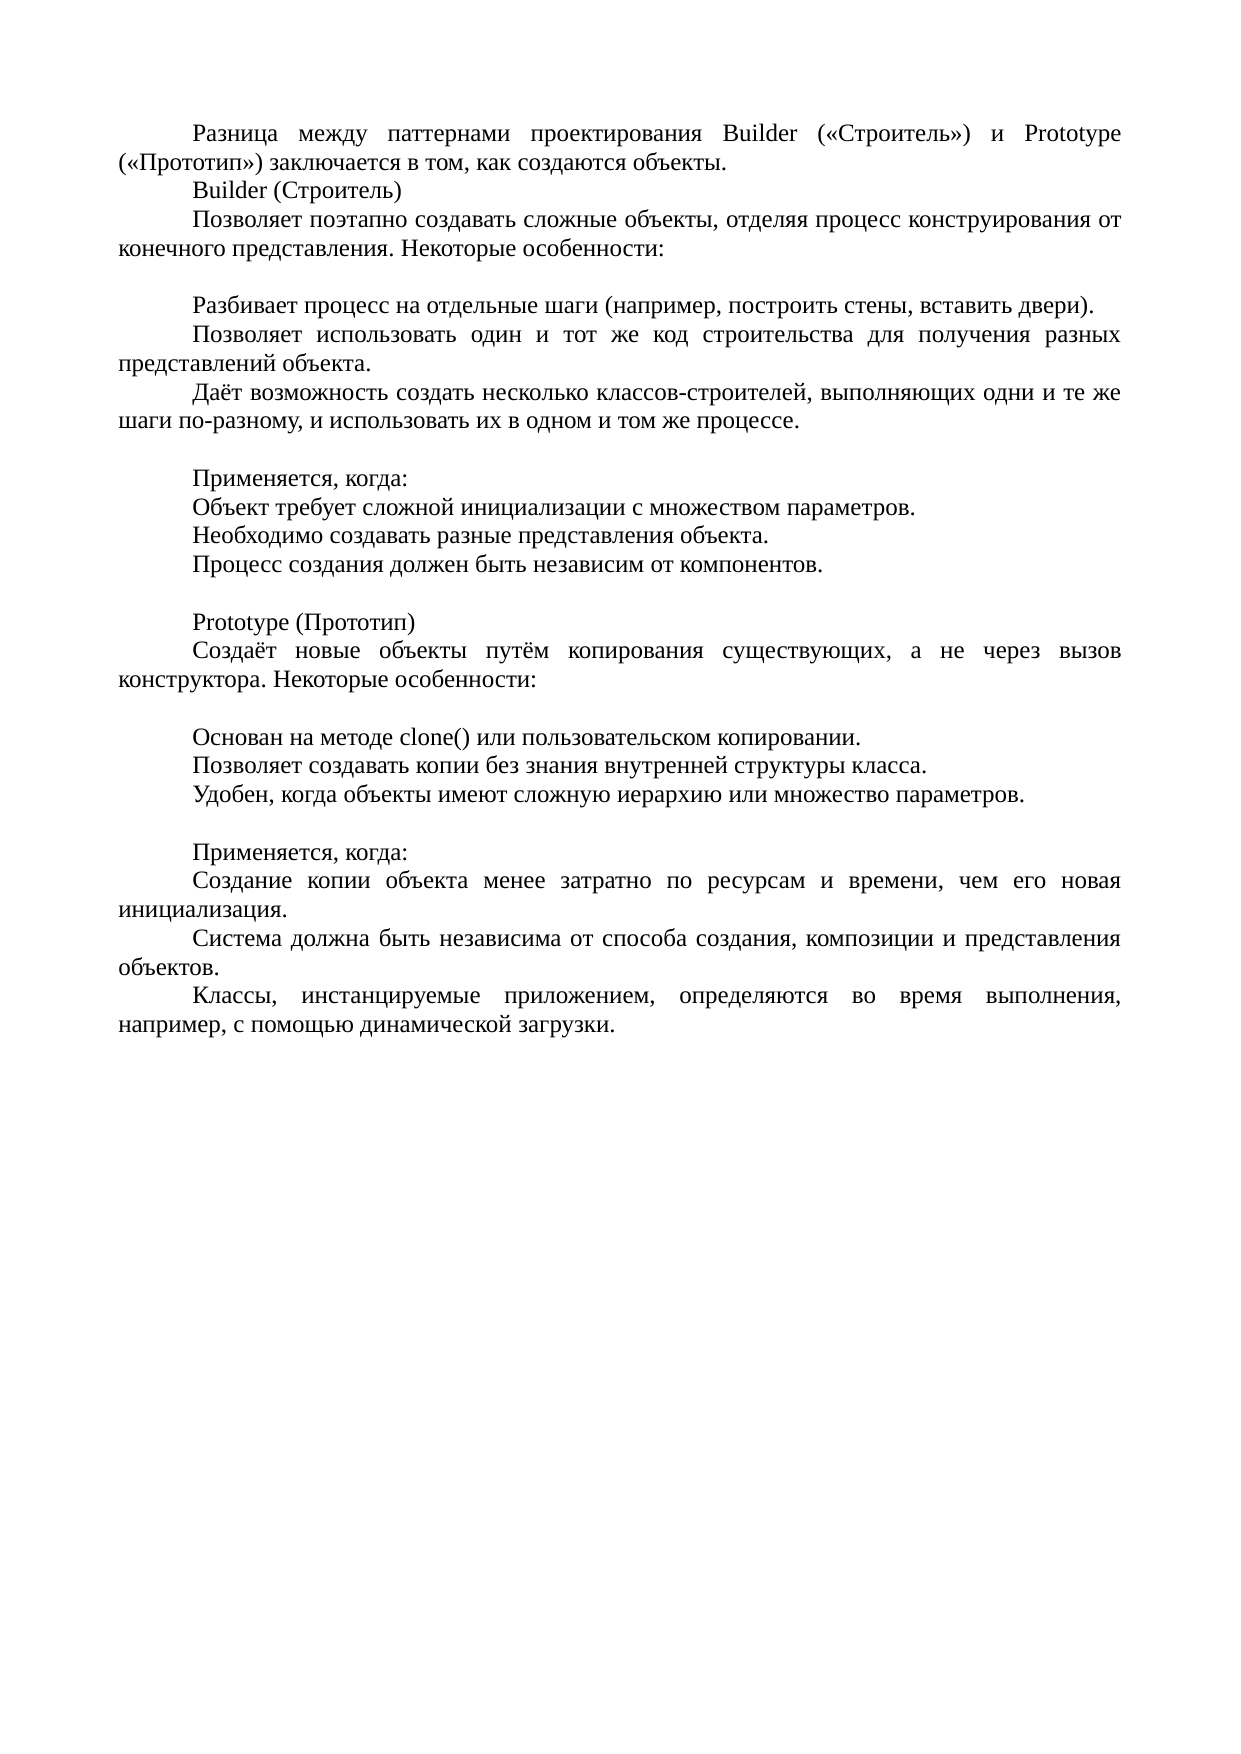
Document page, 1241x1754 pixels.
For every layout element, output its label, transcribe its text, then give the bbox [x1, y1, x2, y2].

text Создание копии объекта менее затратно по ресурсам и времени, чем его новая инициализация. [118, 866, 1122, 923]
text Prototype (Прототип) [118, 607, 1122, 636]
text Позволяет поэтапно создавать сложные объекты, отделяя процесс конструирования от конечного представления. Некоторые особенности: [118, 204, 1122, 262]
text Основан на методе clone() или пользовательском копировании. [118, 722, 1122, 751]
text Разбивает процесс на отдельные шаги (например, построить стены, вставить двери). [118, 291, 1122, 319]
text Даёт возможность создать несколько классов-строителей, выполняющих одни и те же шаги по-разному, и использовать их в одном и том же процессе. [118, 377, 1122, 434]
text Применяется, когда: [118, 837, 1122, 866]
text Позволяет создавать копии без знания внутренней структуры класса. [118, 751, 1122, 779]
text Разница между паттернами проектирования Builder («Строитель») и Prototype («Прототип») заключается в том, как создаются объекты. [118, 118, 1122, 176]
text Объект требует сложной инициализации с множеством параметров. [118, 492, 1122, 521]
text Builder (Строитель) [118, 176, 1122, 204]
text Система должна быть независима от способа создания, композиции и представления объектов. [118, 923, 1122, 981]
text Классы, инстанцируемые приложением, определяются во время выполнения, например, с помощью динамической загрузки. [118, 981, 1122, 1038]
text Создаёт новые объекты путём копирования существующих, а не через вызов конструктора. Некоторые особенности: [118, 636, 1122, 693]
text Процесс создания должен быть независим от компонентов. [118, 549, 1122, 578]
text Применяется, когда: [118, 463, 1122, 492]
text Позволяет использовать один и тот же код строительства для получения разных представлений объекта. [118, 319, 1122, 377]
text Необходимо создавать разные представления объекта. [118, 521, 1122, 549]
text Удобен, когда объекты имеют сложную иерархию или множество параметров. [118, 779, 1122, 808]
